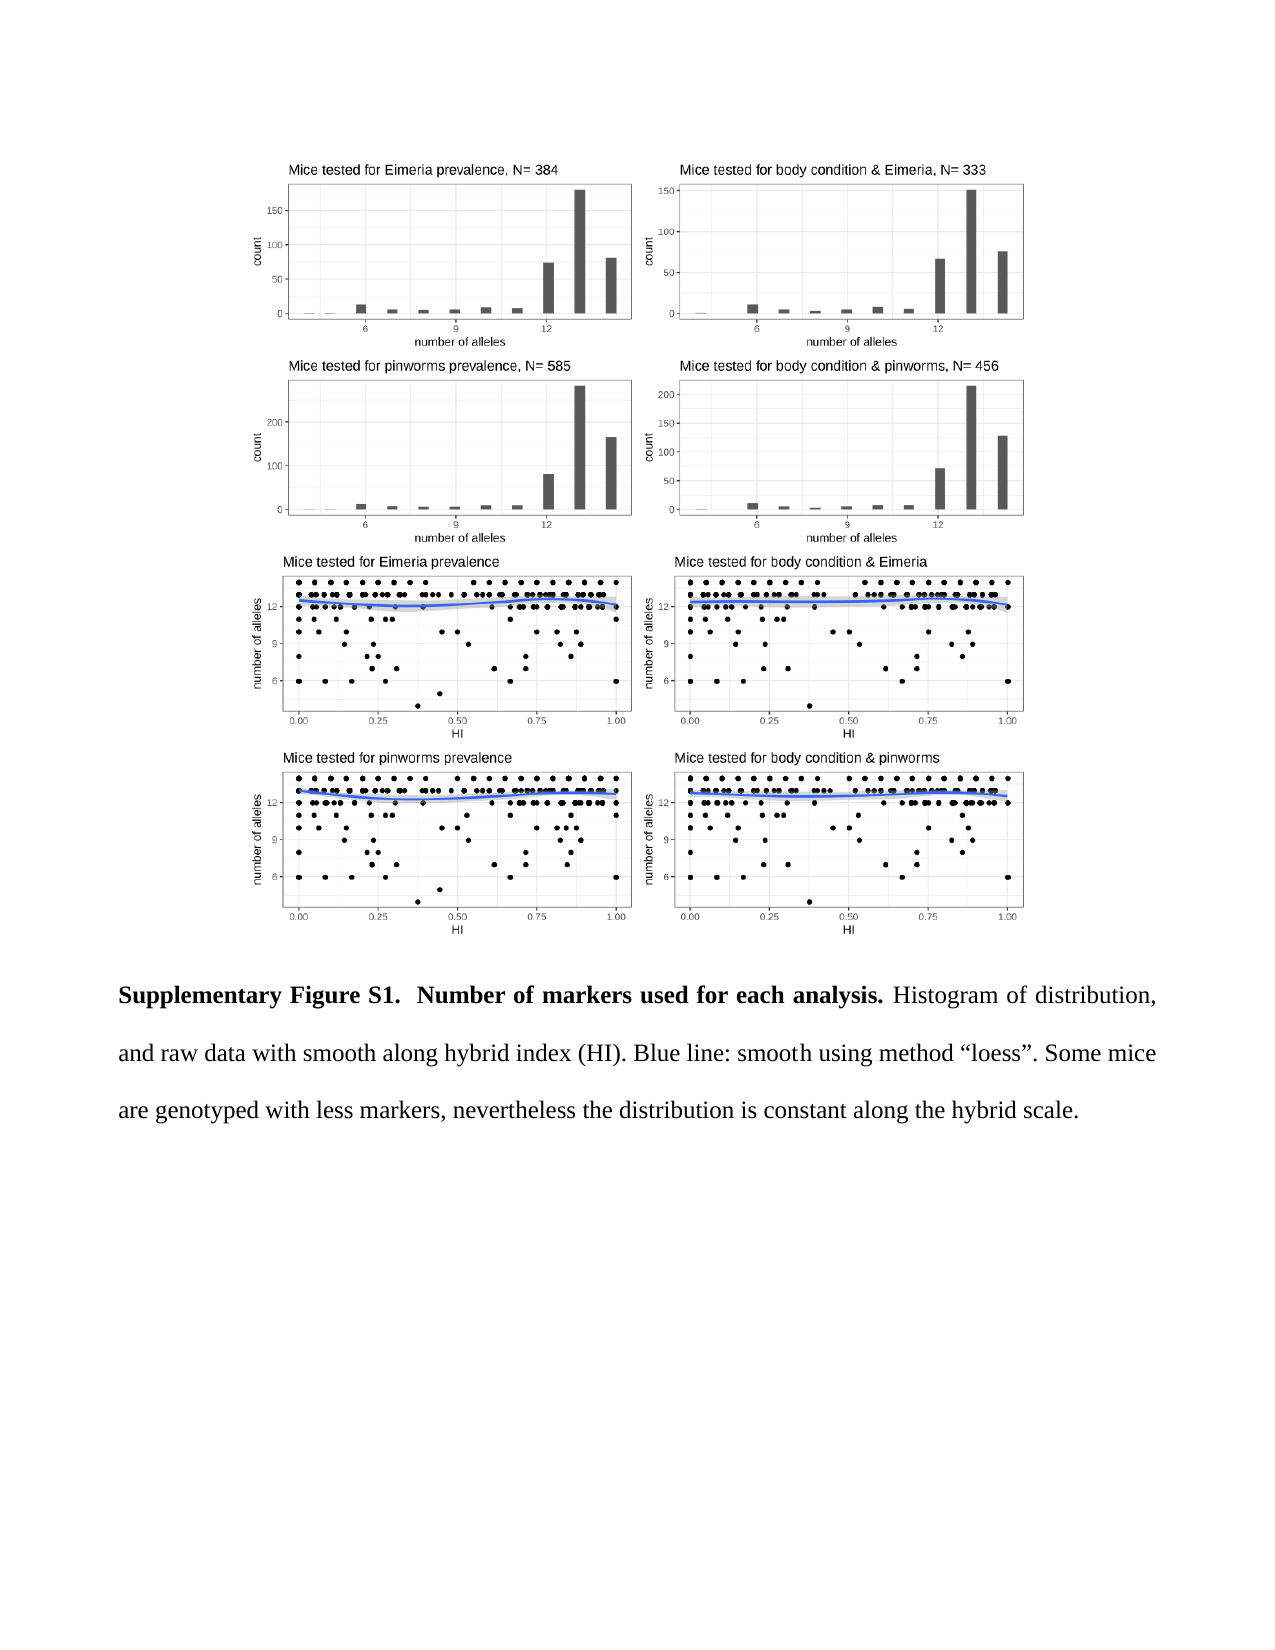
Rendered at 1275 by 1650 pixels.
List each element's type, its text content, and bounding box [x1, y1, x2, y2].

text Supplementary Figure S1. Number of markers used for each analysis. Histogram of distribution, and raw data with smooth along hybrid index (HI). Blue line: smooth using method “loess”. Some mice are genotyped with less markers, nevertheless the distribution is constant along the hybrid scale. [118, 981, 1157, 1124]
picture [246, 158, 1029, 942]
